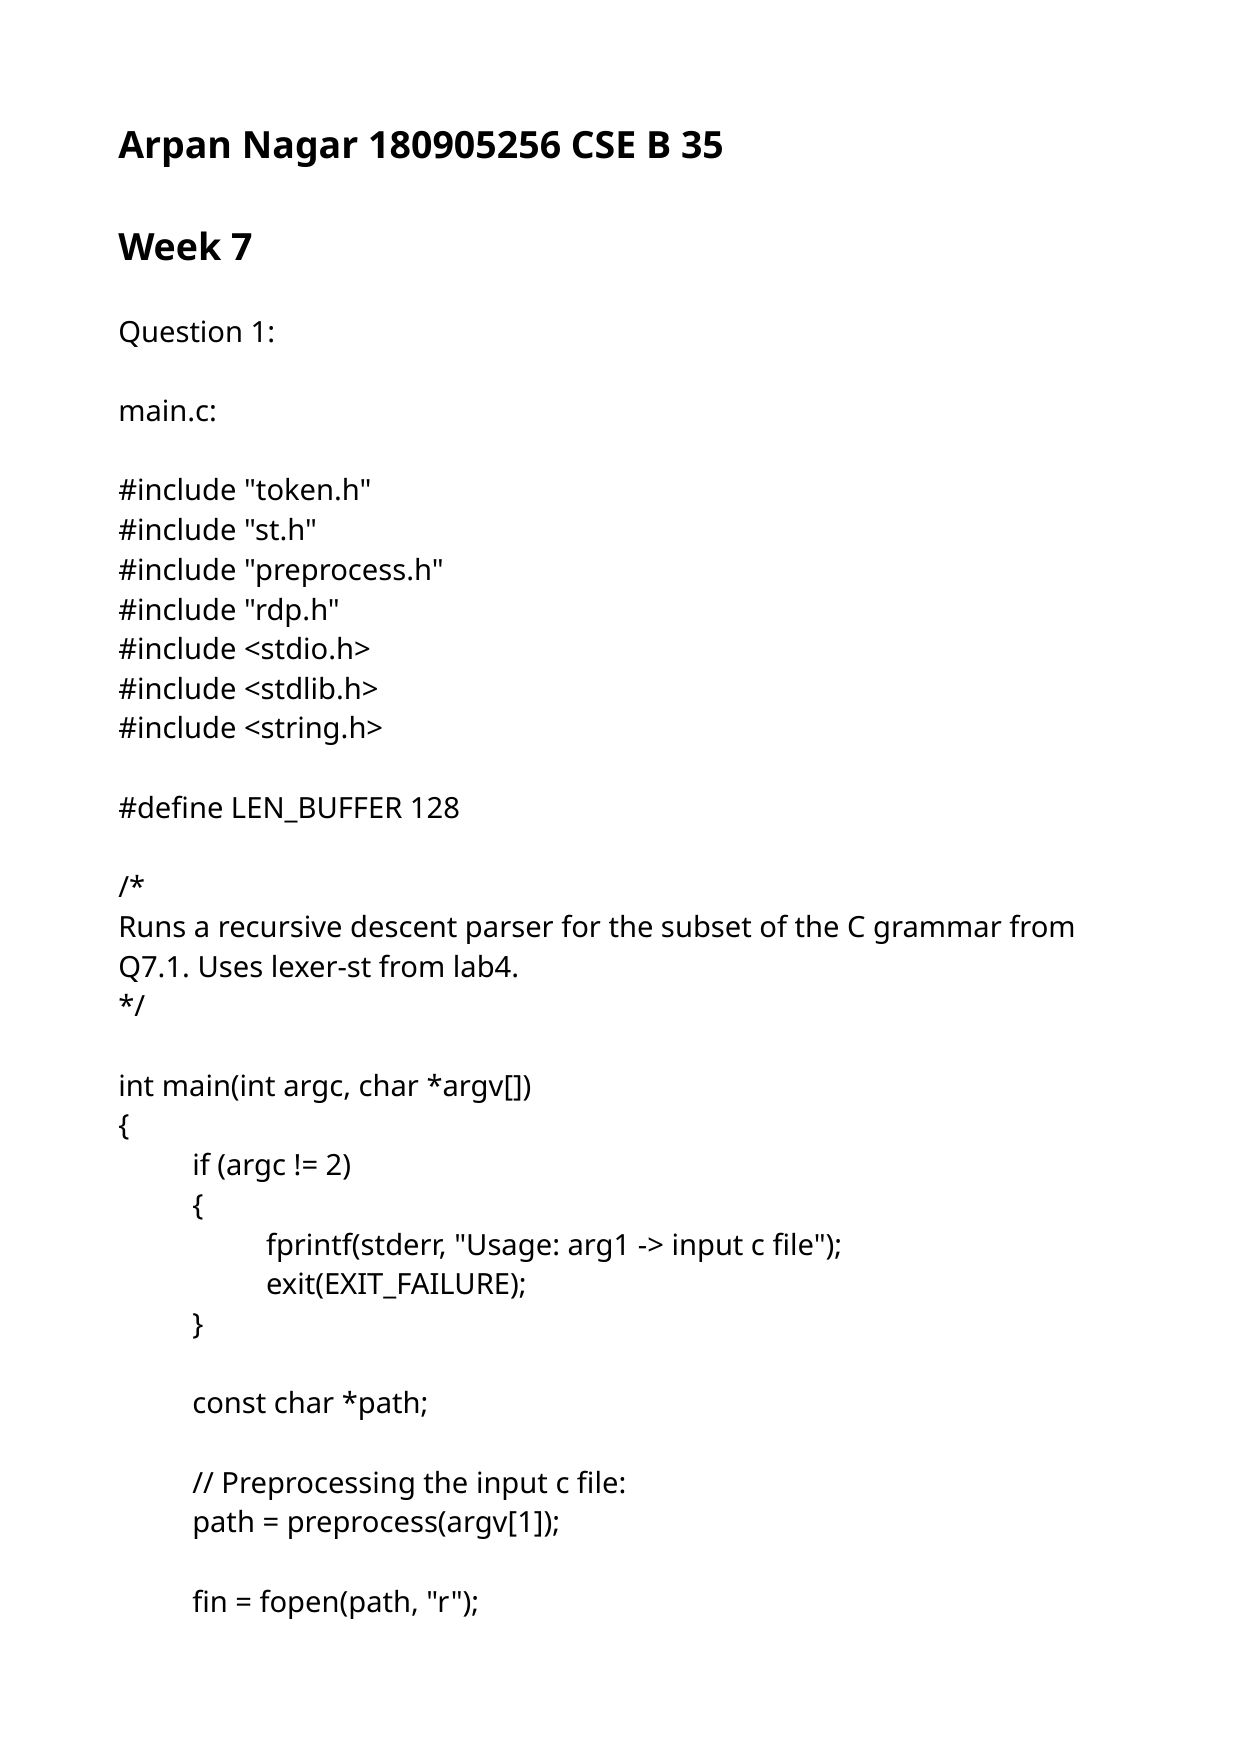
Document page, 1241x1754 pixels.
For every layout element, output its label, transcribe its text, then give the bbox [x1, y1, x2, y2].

text #include "rdp.h" [118, 589, 1122, 628]
text #define LEN_BUFFER 128 [118, 787, 1122, 827]
text const char *path; [118, 1382, 1122, 1422]
text fprintf(stderr, "Usage: arg1 -> input c file"); [118, 1224, 1122, 1263]
text // Preprocessing the input c file: [118, 1462, 1122, 1502]
text Runs a recursive descent parser for the subset of the C grammar from Q7.1. Uses lexer-st from lab4. [118, 906, 1122, 986]
text exit(EXIT_FAILURE); [118, 1263, 1122, 1303]
text #include <stdlib.h> [118, 668, 1122, 708]
text */ [118, 986, 1122, 1025]
text #include "preprocess.h" [118, 549, 1122, 589]
text } [118, 1303, 1122, 1343]
text /* [118, 867, 1122, 906]
text #include "token.h" [118, 470, 1122, 509]
text { [118, 1105, 1122, 1144]
text #include "st.h" [118, 509, 1122, 549]
text #include <string.h> [118, 708, 1122, 747]
text int main(int argc, char *argv[]) [118, 1065, 1122, 1105]
text main.c: [118, 390, 1122, 430]
text if (argc != 2) [118, 1144, 1122, 1184]
text { [118, 1184, 1122, 1224]
text #include <stdio.h> [118, 628, 1122, 668]
text Arpan Nagar 180905256 CSE B 35 [118, 118, 1122, 169]
text Question 1: [118, 311, 1122, 351]
text path = preprocess(argv[1]); [118, 1502, 1122, 1541]
text fin = fopen(path, "r"); [118, 1581, 1122, 1621]
text Week 7 [118, 220, 1122, 271]
